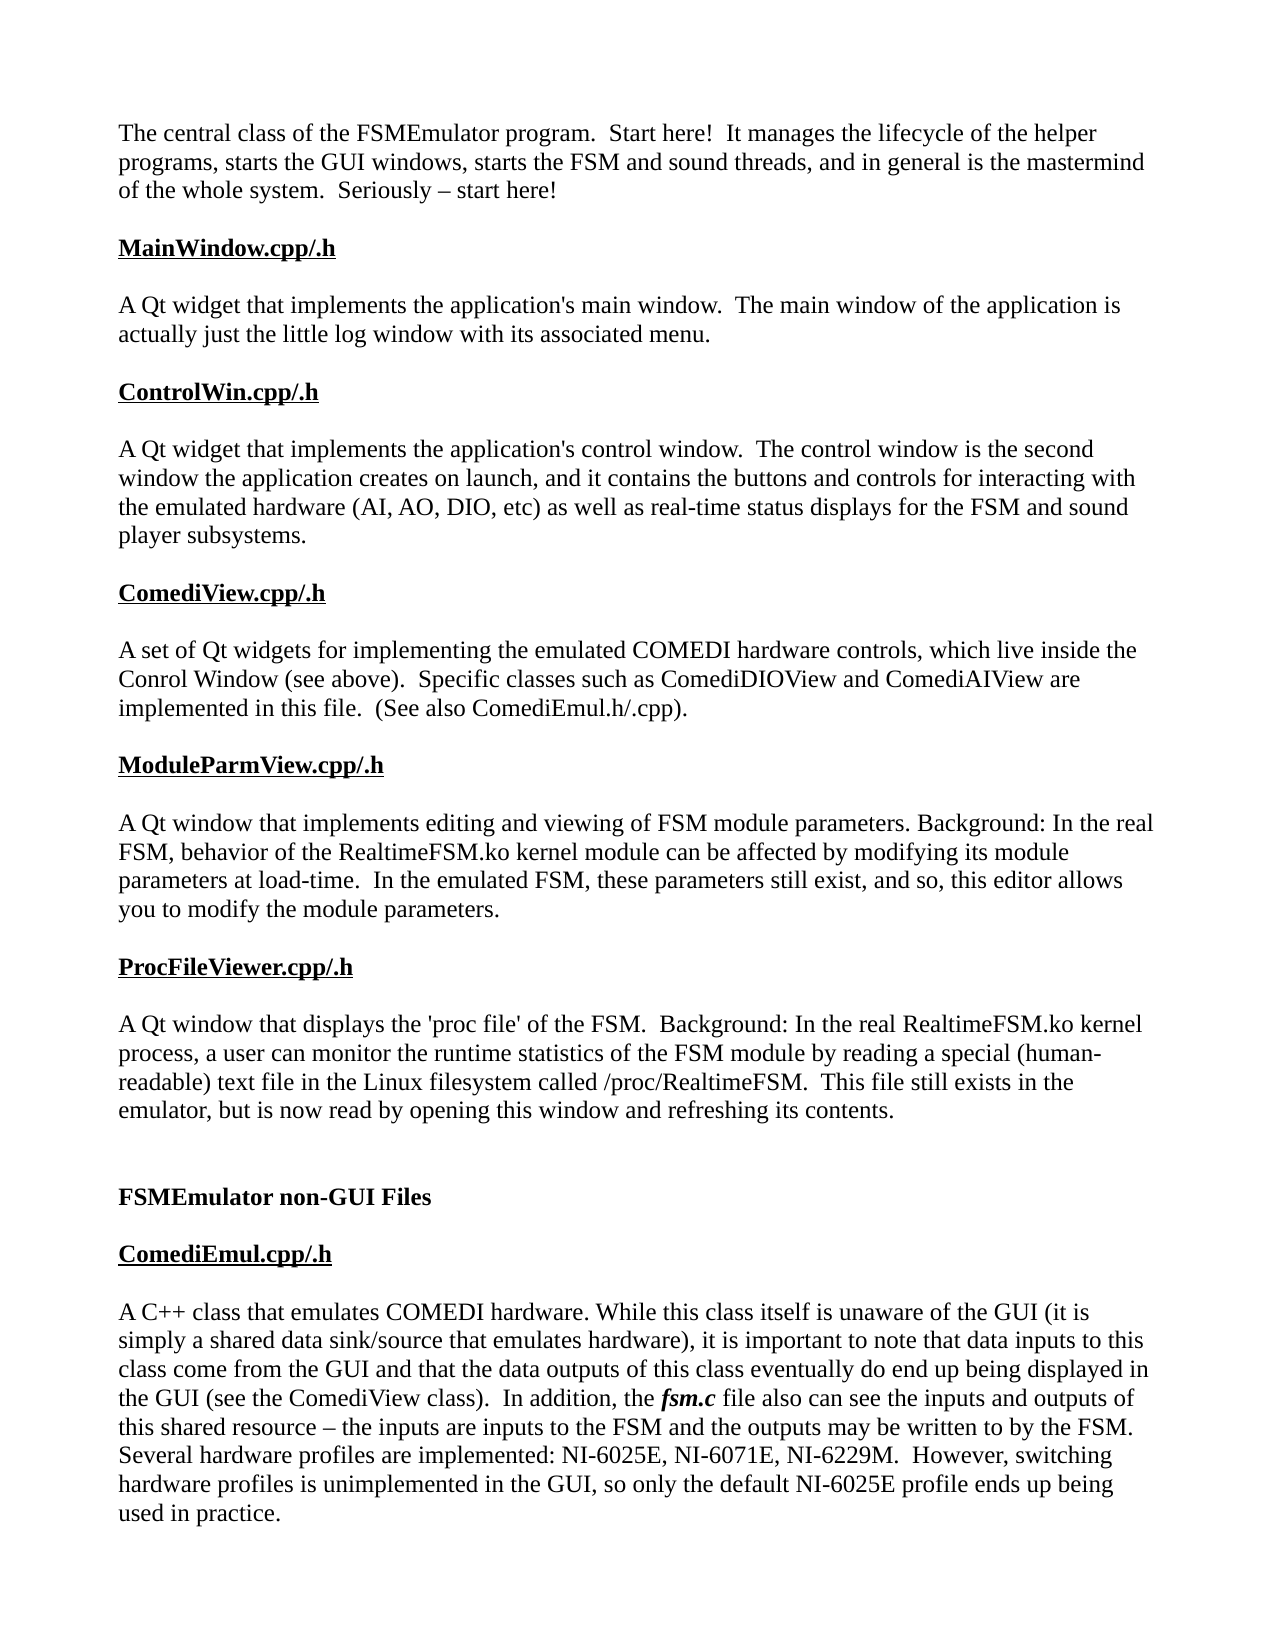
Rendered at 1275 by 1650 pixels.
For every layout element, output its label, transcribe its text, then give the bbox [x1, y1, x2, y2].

text A Qt window that displays the 'proc file' of the FSM. Background: In the real RealtimeFSM.ko kernel process, a user can monitor the runtime statistics of the FSM module by reading a special (human-readable) text file in the Linux filesystem called /proc/RealtimeFSM. This file still exists in the emulator, but is now read by opening this window and refreshing its contents. [118, 1009, 1157, 1124]
text ControlWin.cpp/.h [118, 377, 1157, 406]
text ComediEmul.cpp/.h [118, 1239, 1157, 1268]
text The central class of the FSMEmulator program. Start here! It manages the lifecycle of the helper programs, starts the GUI windows, starts the FSM and sound threads, and in general is the mastermind of the whole system. Seriously – start here! [118, 118, 1157, 204]
text ProcFileViewer.cpp/.h [118, 952, 1157, 981]
text A set of Qt widgets for implementing the emulated COMEDI hardware controls, which live inside the Conrol Window (see above). Specific classes such as ComediDIOView and ComediAIView are implemented in this file. (See also ComediEmul.h/.cpp). [118, 636, 1157, 722]
text FSMEmulator non-GUI Files [118, 1182, 1157, 1211]
text ComediView.cpp/.h [118, 578, 1157, 607]
text ModuleParmView.cpp/.h [118, 751, 1157, 779]
text A Qt widget that implements the application's control window. The control window is the second window the application creates on launch, and it contains the buttons and controls for interacting with the emulated hardware (AI, AO, DIO, etc) as well as real-time status displays for the FSM and sound player subsystems. [118, 434, 1157, 549]
text A C++ class that emulates COMEDI hardware. While this class itself is unaware of the GUI (it is simply a shared data sink/source that emulates hardware), it is important to note that data inputs to this class come from the GUI and that the data outputs of this class eventually do end up being displayed in the GUI (see the ComediView class). In addition, the fsm.c file also can see the inputs and outputs of this shared resource – the inputs are inputs to the FSM and the outputs may be written to by the FSM. Several hardware profiles are implemented: NI-6025E, NI-6071E, NI-6229M. However, switching hardware profiles is unimplemented in the GUI, so only the default NI-6025E profile ends up being used in practice. [118, 1297, 1157, 1527]
text A Qt window that implements editing and viewing of FSM module parameters. Background: In the real FSM, behavior of the RealtimeFSM.ko kernel module can be affected by modifying its module parameters at load-time. In the emulated FSM, these parameters still exist, and so, this editor allows you to modify the module parameters. [118, 808, 1157, 923]
text MainWindow.cpp/.h [118, 233, 1157, 262]
text A Qt widget that implements the application's main window. The main window of the application is actually just the little log window with its associated menu. [118, 291, 1157, 348]
